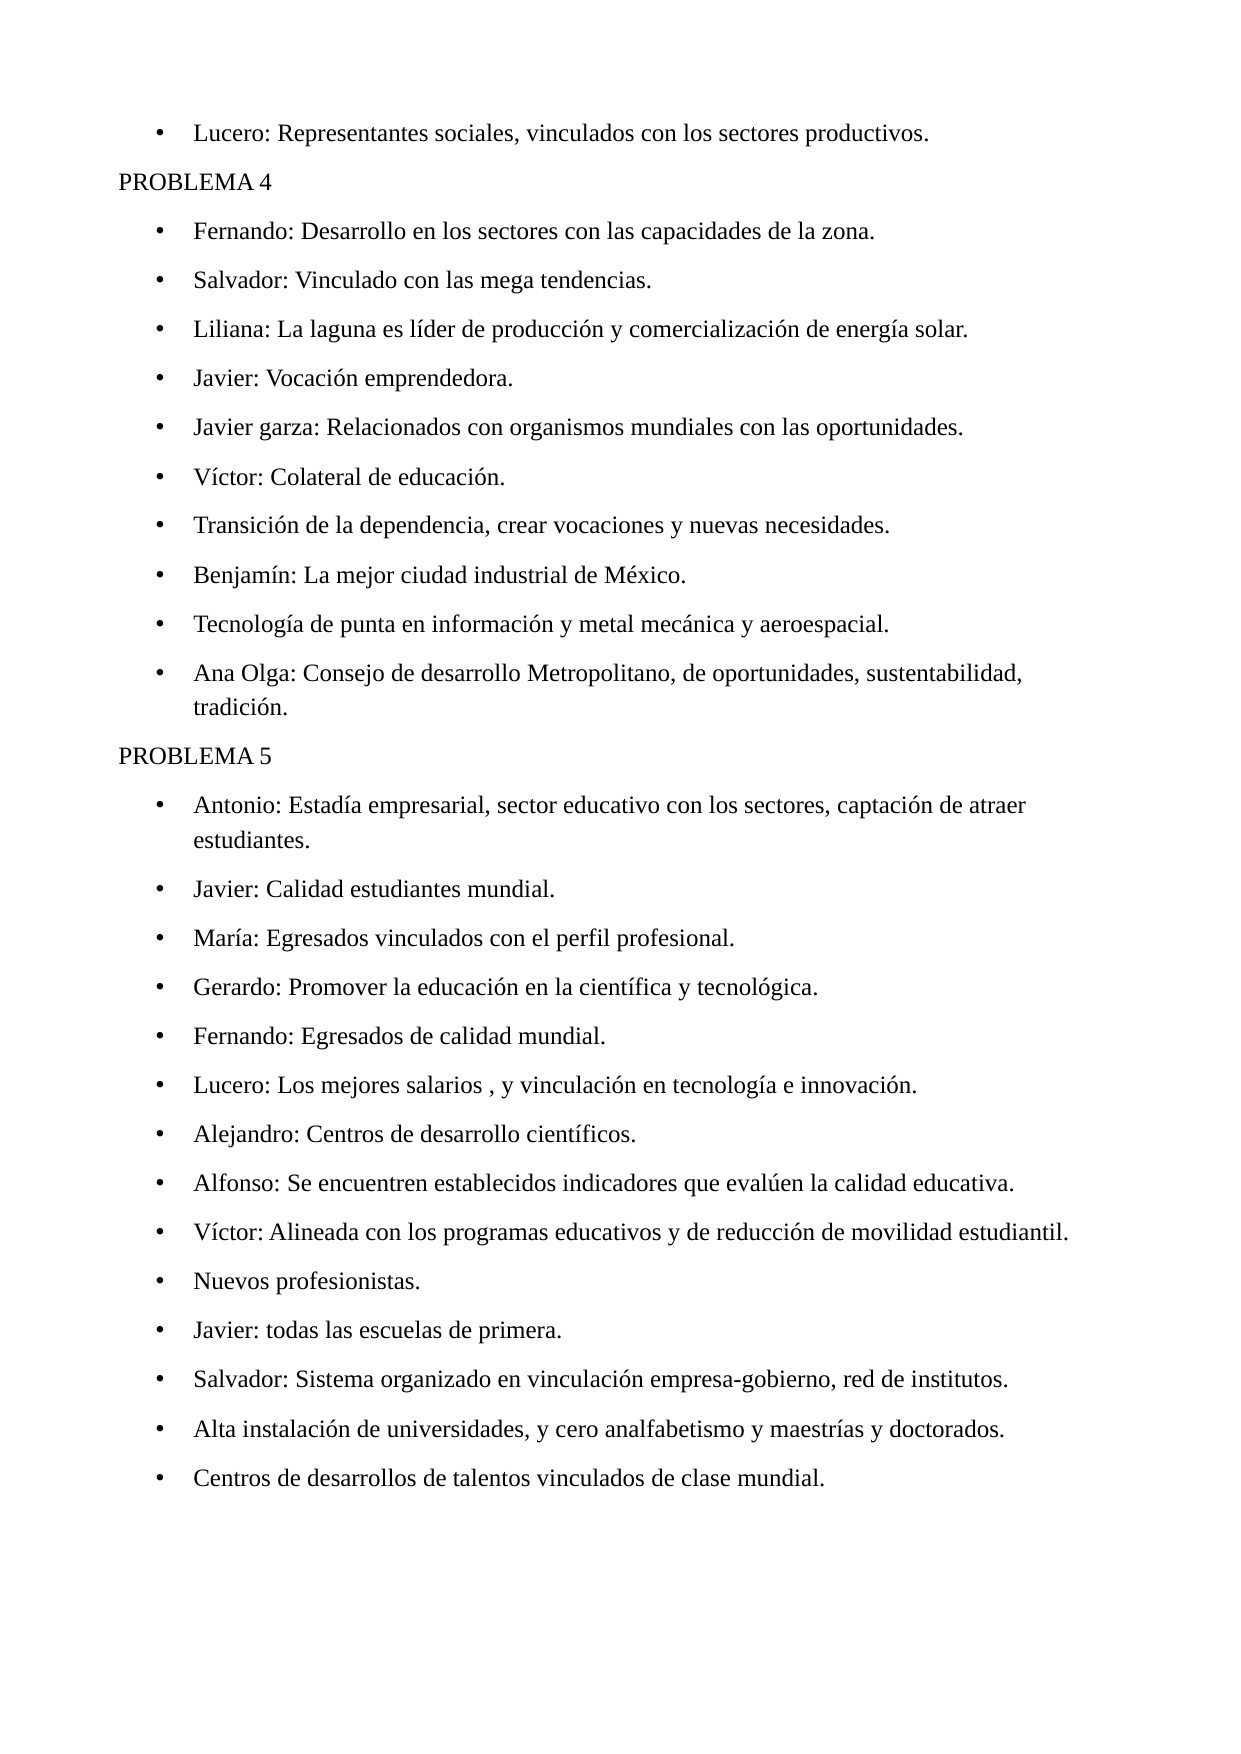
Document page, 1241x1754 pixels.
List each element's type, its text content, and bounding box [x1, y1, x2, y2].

list Salvador: Vinculado con las mega tendencias. [156, 265, 1122, 294]
list Alta instalación de universidades, y cero analfabetismo y maestrías y doctorados. [156, 1414, 1122, 1442]
list Transición de la dependencia, crear vocaciones y nuevas necesidades. [156, 511, 1122, 539]
list Javier: Vocación emprendedora. [156, 363, 1122, 392]
list Javier: Calidad estudiantes mundial. [156, 874, 1122, 903]
list Víctor: Colateral de educación. [156, 462, 1122, 490]
text PROBLEMA 4 [118, 167, 1122, 196]
list Centros de desarrollos de talentos vinculados de clase mundial. [156, 1463, 1122, 1491]
list Alejandro: Centros de desarrollo científicos. [156, 1119, 1122, 1148]
list Ana Olga: Consejo de desarrollo Metropolitano, de oportunidades, sustentabilidad, tradición. [156, 658, 1122, 721]
list María: Egresados vinculados con el perfil profesional. [156, 923, 1122, 952]
list Javier garza: Relacionados con organismos mundiales con las oportunidades. [156, 412, 1122, 441]
list Javier: todas las escuelas de primera. [156, 1316, 1122, 1344]
list Liliana: La laguna es líder de producción y comercialización de energía solar. [156, 314, 1122, 343]
list Antonio: Estadía empresarial, sector educativo con los sectores, captación de atraer estudiantes. [156, 790, 1122, 854]
list Víctor: Alineada con los programas educativos y de reducción de movilidad estudiantil. [156, 1217, 1122, 1246]
list Tecnología de punta en información y metal mecánica y aeroespacial. [156, 609, 1122, 637]
list Salvador: Sistema organizado en vinculación empresa-gobierno, red de institutos. [156, 1364, 1122, 1393]
list Lucero: Representantes sociales, vinculados con los sectores productivos. [156, 118, 1122, 147]
list Nuevos profesionistas. [156, 1266, 1122, 1295]
list Gerardo: Promover la educación en la científica y tecnológica. [156, 972, 1122, 1001]
list Lucero: Los mejores salarios , y vinculación en tecnología e innovación. [156, 1070, 1122, 1099]
list Fernando: Egresados de calidad mundial. [156, 1021, 1122, 1050]
text PROBLEMA 5 [118, 741, 1122, 770]
list Alfonso: Se encuentren establecidos indicadores que evalúen la calidad educativa. [156, 1168, 1122, 1197]
list Benjamín: La mejor ciudad industrial de México. [156, 560, 1122, 588]
list Fernando: Desarrollo en los sectores con las capacidades de la zona. [156, 216, 1122, 245]
